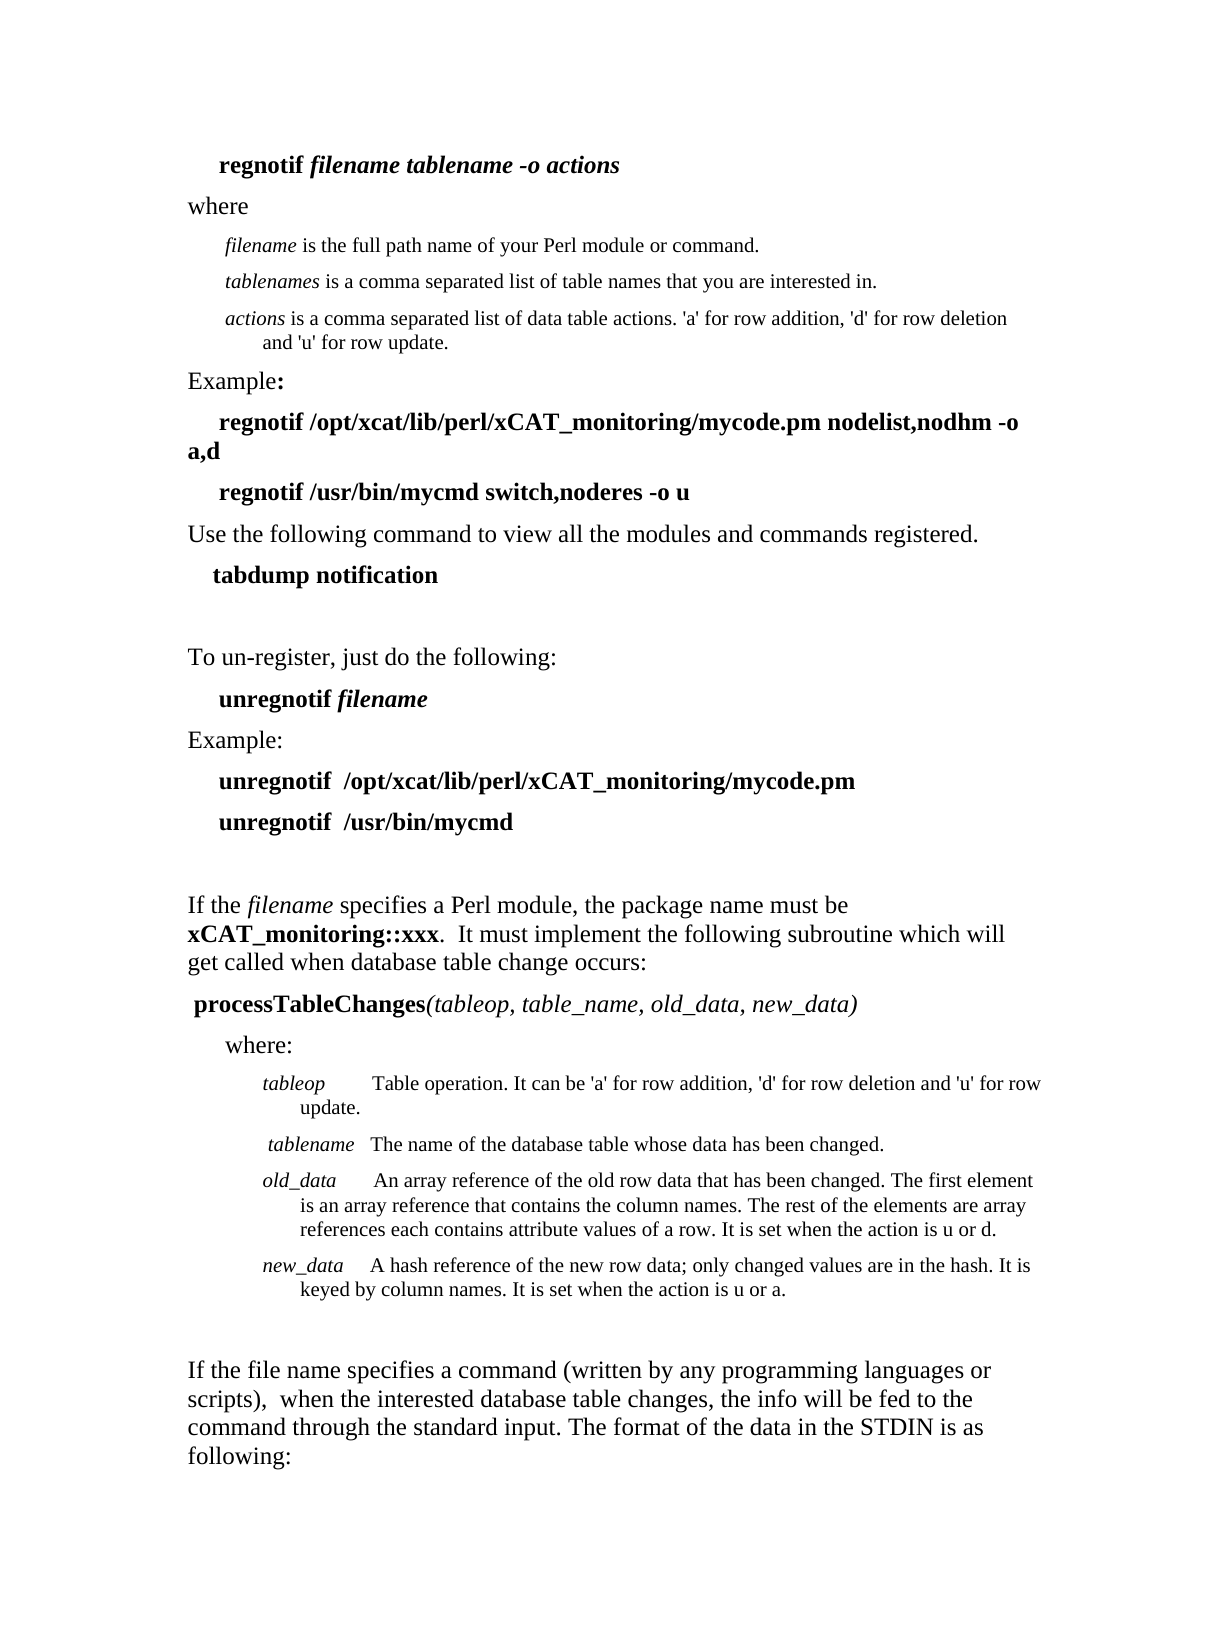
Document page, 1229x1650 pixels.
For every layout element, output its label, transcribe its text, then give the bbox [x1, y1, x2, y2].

text Example: [187, 725, 1041, 754]
text old_data An array reference of the old row data that has been changed. The first element is an array reference that contains the column names. The rest of the elements are array references each contains attribute values of a row. It is set when the action is u or d. [262, 1168, 1041, 1241]
text unregnotif filename [187, 684, 1041, 712]
text regnotif /usr/bin/mycmd switch,noderes -o u [187, 477, 1041, 506]
text where [187, 191, 1041, 220]
text If the file name specifies a command (written by any programming languages or scripts), when the interested database table changes, the info will be fed to the command through the standard input. The format of the data in the STDIN is as following: [187, 1355, 1041, 1470]
text where: [187, 1030, 1041, 1059]
text tableop Table operation. It can be 'a' for row addition, 'd' for row deletion and 'u' for row update. [262, 1071, 1041, 1119]
text regnotif /opt/xcat/lib/perl/xCAT_monitoring/mycode.pm nodelist,nodhm -o a,d [187, 407, 1041, 465]
text If the filename specifies a Perl module, the package name must be xCAT_monitoring::xxx. It must implement the following subroutine which will get called when database table change occurs: [187, 890, 1041, 976]
text new_data A hash reference of the new row data; only changed values are in the hash. It is keyed by column names. It is set when the action is u or a. [262, 1253, 1041, 1301]
text tablenames is a comma separated list of table names that you are interested in. [225, 269, 1041, 293]
text To un-register, just do the following: [187, 642, 1041, 671]
text filename is the full path name of your Perl module or command. [225, 232, 1041, 257]
text unregnotif /usr/bin/mycmd [187, 807, 1041, 836]
text regnotif filename tablename -o actions [187, 150, 1041, 179]
text Example: [187, 366, 1041, 395]
text Use the following command to view all the modules and commands registered. [187, 519, 1041, 547]
text tabdump notification [187, 560, 1041, 589]
text actions is a comma separated list of data table actions. 'a' for row addition, 'd' for row deletion and 'u' for row update. [225, 306, 1041, 354]
text unregnotif /opt/xcat/lib/perl/xCAT_monitoring/mycode.pm [187, 766, 1041, 795]
text tablename The name of the database table whose data has been changed. [262, 1132, 1041, 1156]
text processTableChanges(tableop, table_name, old_data, new_data) [187, 989, 1041, 1017]
